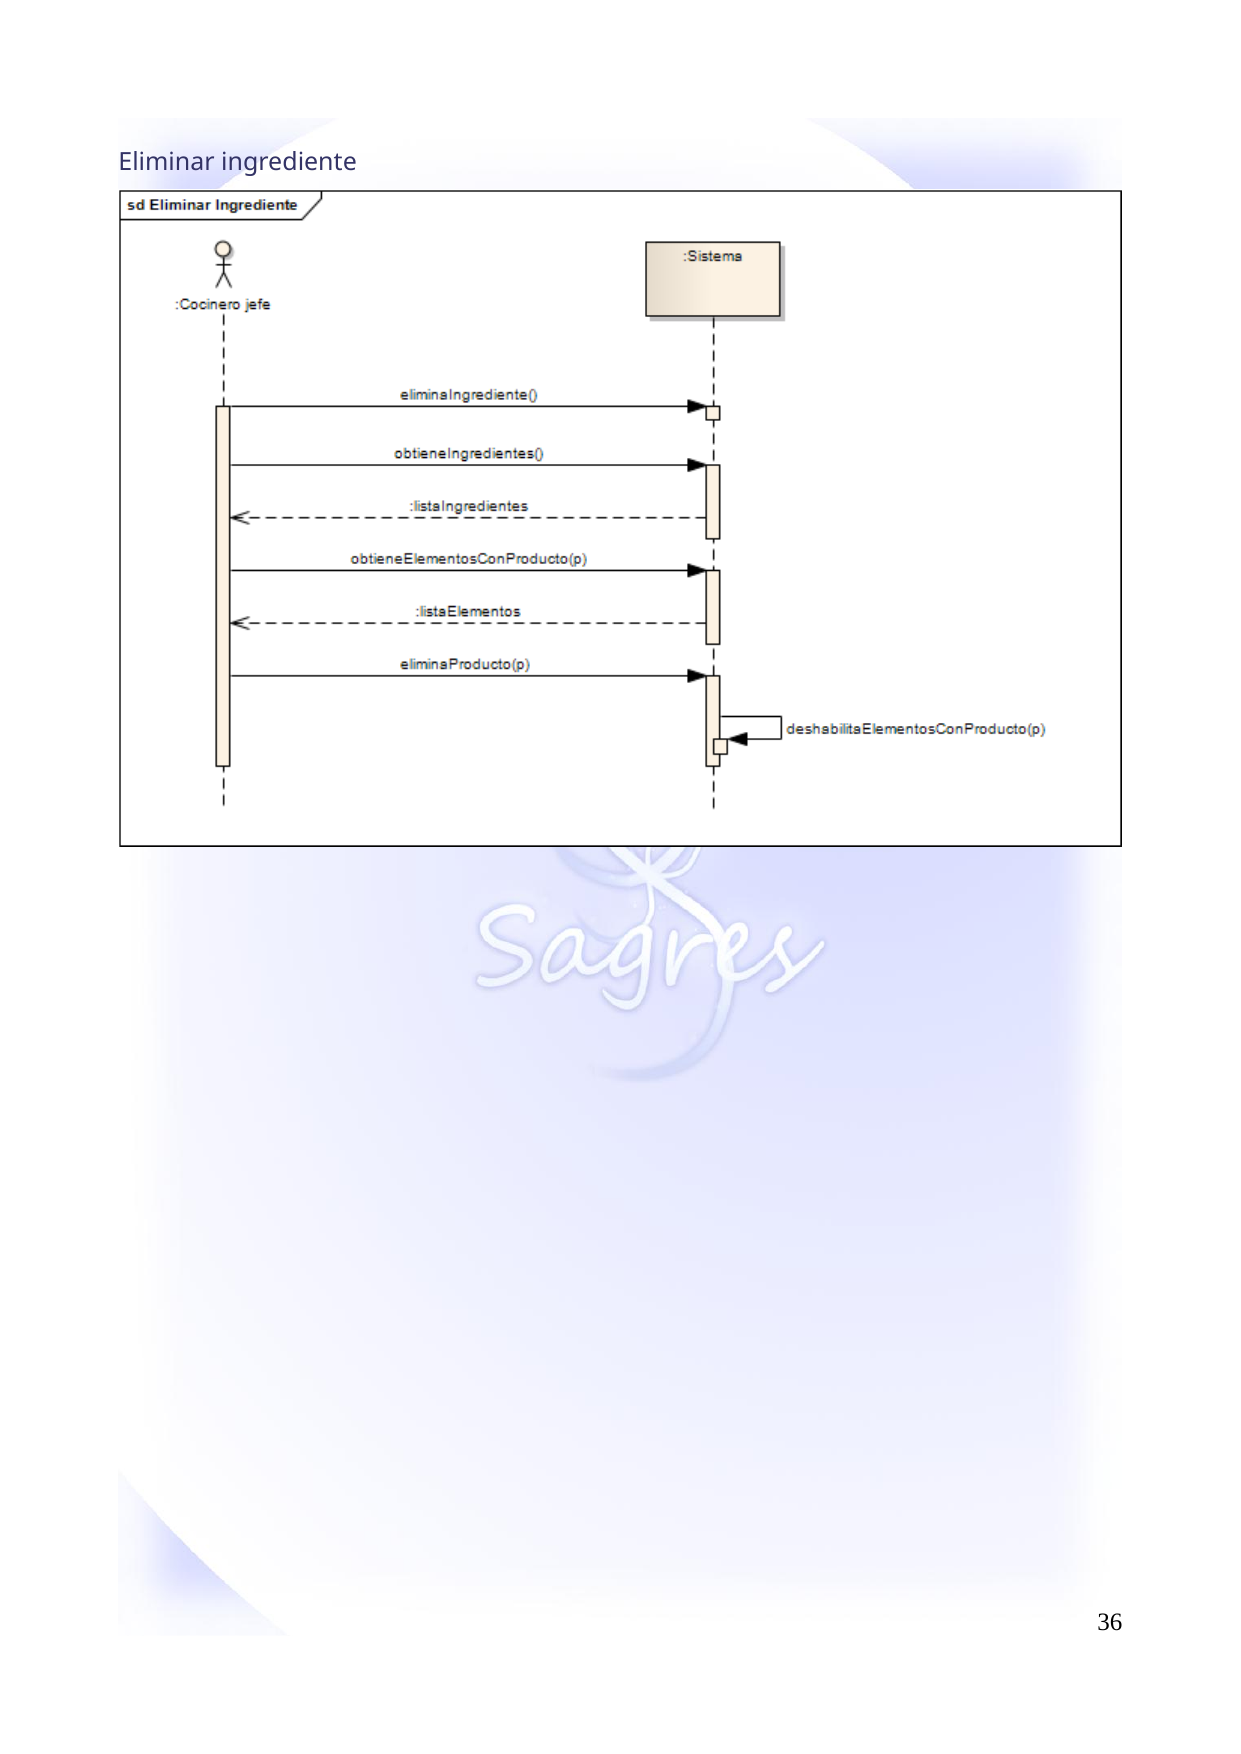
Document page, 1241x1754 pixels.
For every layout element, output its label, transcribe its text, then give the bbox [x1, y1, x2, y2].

picture [118, 177, 1122, 1636]
picture [118, 118, 1122, 143]
subtitle Eliminar ingrediente [118, 143, 1122, 177]
